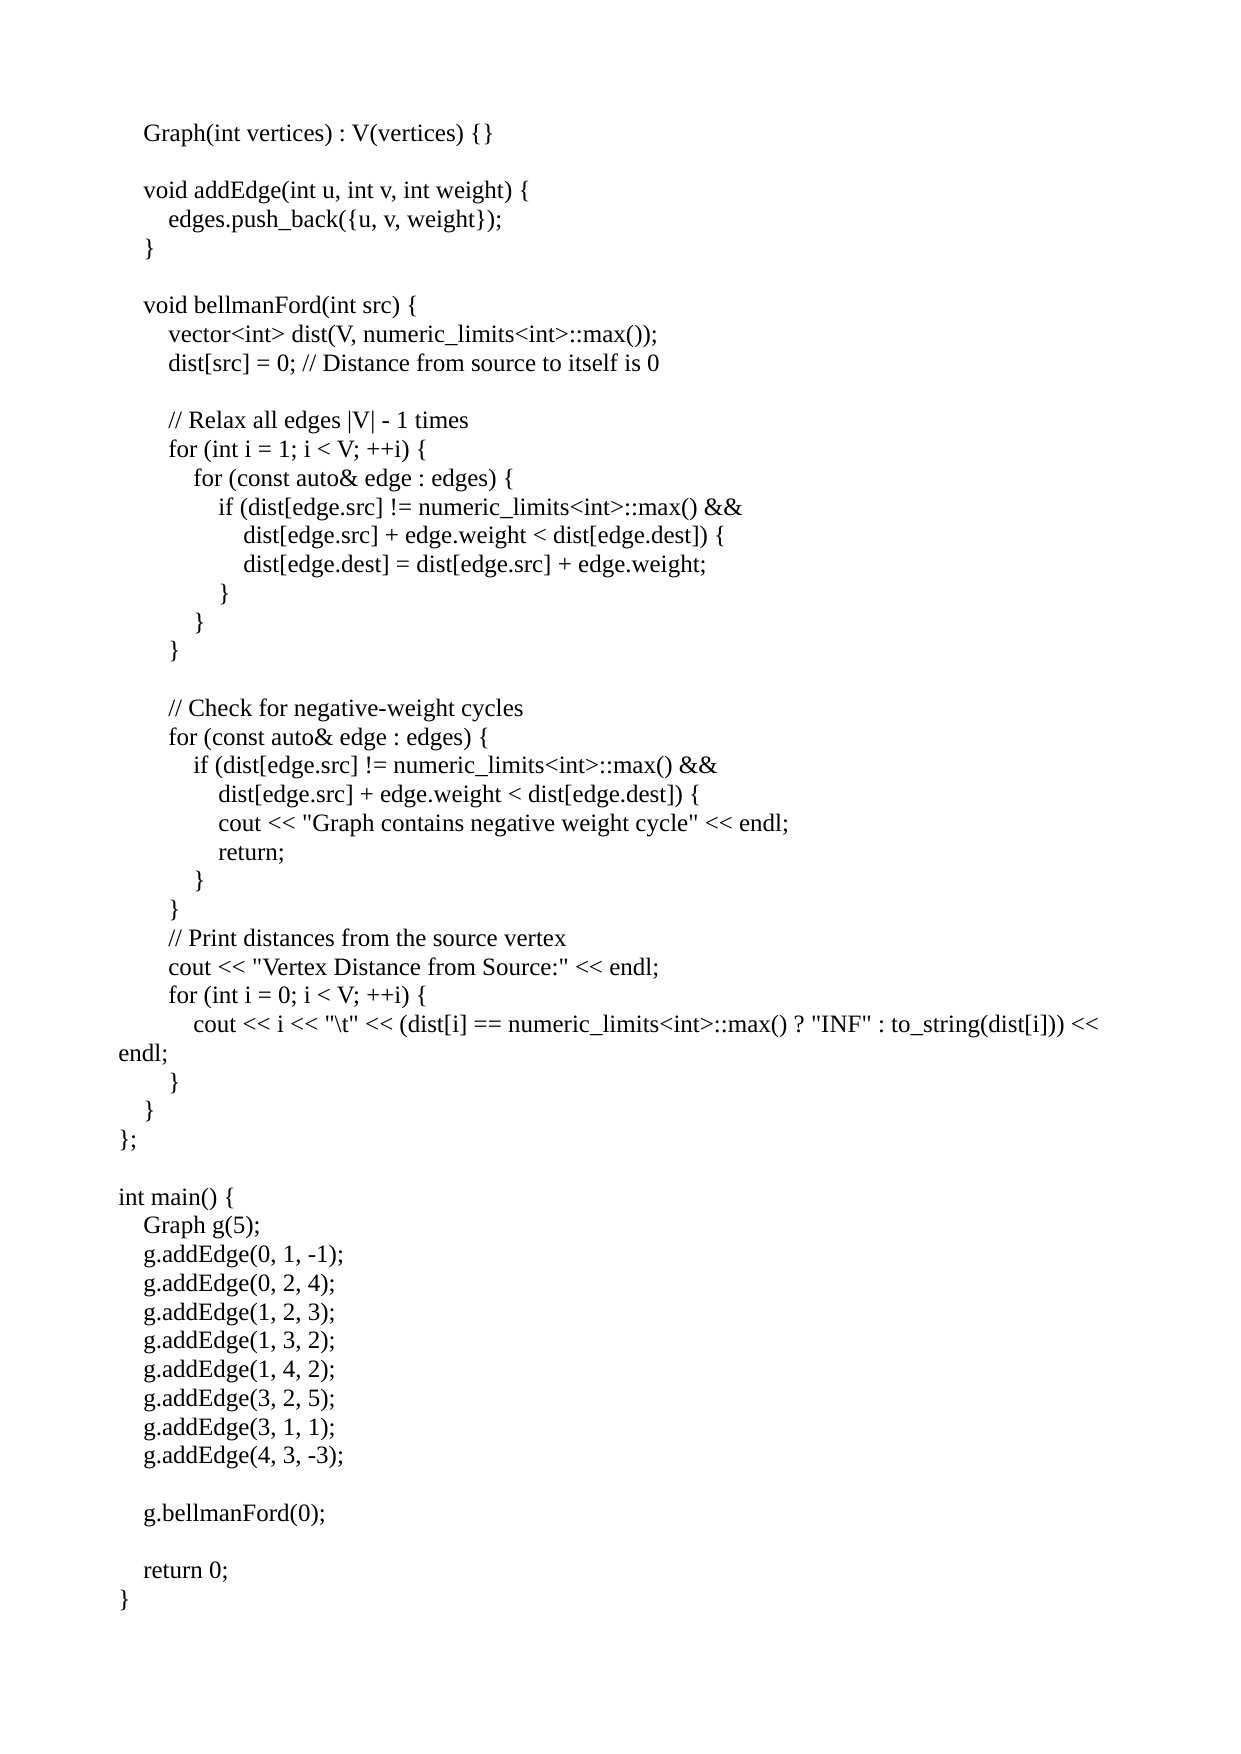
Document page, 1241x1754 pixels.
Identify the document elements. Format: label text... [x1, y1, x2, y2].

text g.bellmanFord(0); [118, 1498, 1122, 1527]
text for (const auto& edge : edges) { [118, 722, 1122, 751]
text dist[edge.dest] = dist[edge.src] + edge.weight; [118, 549, 1122, 578]
text dist[src] = 0; // Distance from source to itself is 0 [118, 348, 1122, 377]
text } [118, 607, 1122, 636]
text Graph(int vertices) : V(vertices) {} [118, 118, 1122, 147]
text cout << "Graph contains negative weight cycle" << endl; [118, 808, 1122, 837]
text vector<int> dist(V, numeric_limits<int>::max()); [118, 319, 1122, 348]
text g.addEdge(1, 3, 2); [118, 1326, 1122, 1354]
text // Relax all edges |V| - 1 times [118, 406, 1122, 434]
text Graph g(5); [118, 1211, 1122, 1239]
text g.addEdge(0, 2, 4); [118, 1268, 1122, 1297]
text } [118, 578, 1122, 607]
text cout << i << "\t" << (dist[i] == numeric_limits<int>::max() ? "INF" : to_string(dist[i])) << endl; [118, 1009, 1122, 1067]
text // Print distances from the source vertex [118, 923, 1122, 952]
text return 0; [118, 1556, 1122, 1584]
text return; [118, 837, 1122, 866]
text void bellmanFord(int src) { [118, 291, 1122, 319]
text g.addEdge(0, 1, -1); [118, 1239, 1122, 1268]
text edges.push_back({u, v, weight}); [118, 204, 1122, 233]
text g.addEdge(4, 3, -3); [118, 1441, 1122, 1469]
text } [118, 1584, 1122, 1613]
text for (int i = 0; i < V; ++i) { [118, 981, 1122, 1009]
text } [118, 866, 1122, 894]
text g.addEdge(3, 2, 5); [118, 1383, 1122, 1412]
text if (dist[edge.src] != numeric_limits<int>::max() && [118, 492, 1122, 521]
text } [118, 1067, 1122, 1096]
text } [118, 1096, 1122, 1124]
text int main() { [118, 1182, 1122, 1211]
text g.addEdge(3, 1, 1); [118, 1412, 1122, 1441]
text // Check for negative-weight cycles [118, 693, 1122, 722]
text } [118, 894, 1122, 923]
text } [118, 233, 1122, 262]
text dist[edge.src] + edge.weight < dist[edge.dest]) { [118, 779, 1122, 808]
text } [118, 636, 1122, 664]
text for (const auto& edge : edges) { [118, 463, 1122, 492]
text g.addEdge(1, 2, 3); [118, 1297, 1122, 1326]
text for (int i = 1; i < V; ++i) { [118, 434, 1122, 463]
text void addEdge(int u, int v, int weight) { [118, 176, 1122, 204]
text g.addEdge(1, 4, 2); [118, 1354, 1122, 1383]
text if (dist[edge.src] != numeric_limits<int>::max() && [118, 751, 1122, 779]
text dist[edge.src] + edge.weight < dist[edge.dest]) { [118, 521, 1122, 549]
text cout << "Vertex Distance from Source:" << endl; [118, 952, 1122, 981]
text }; [118, 1124, 1122, 1153]
